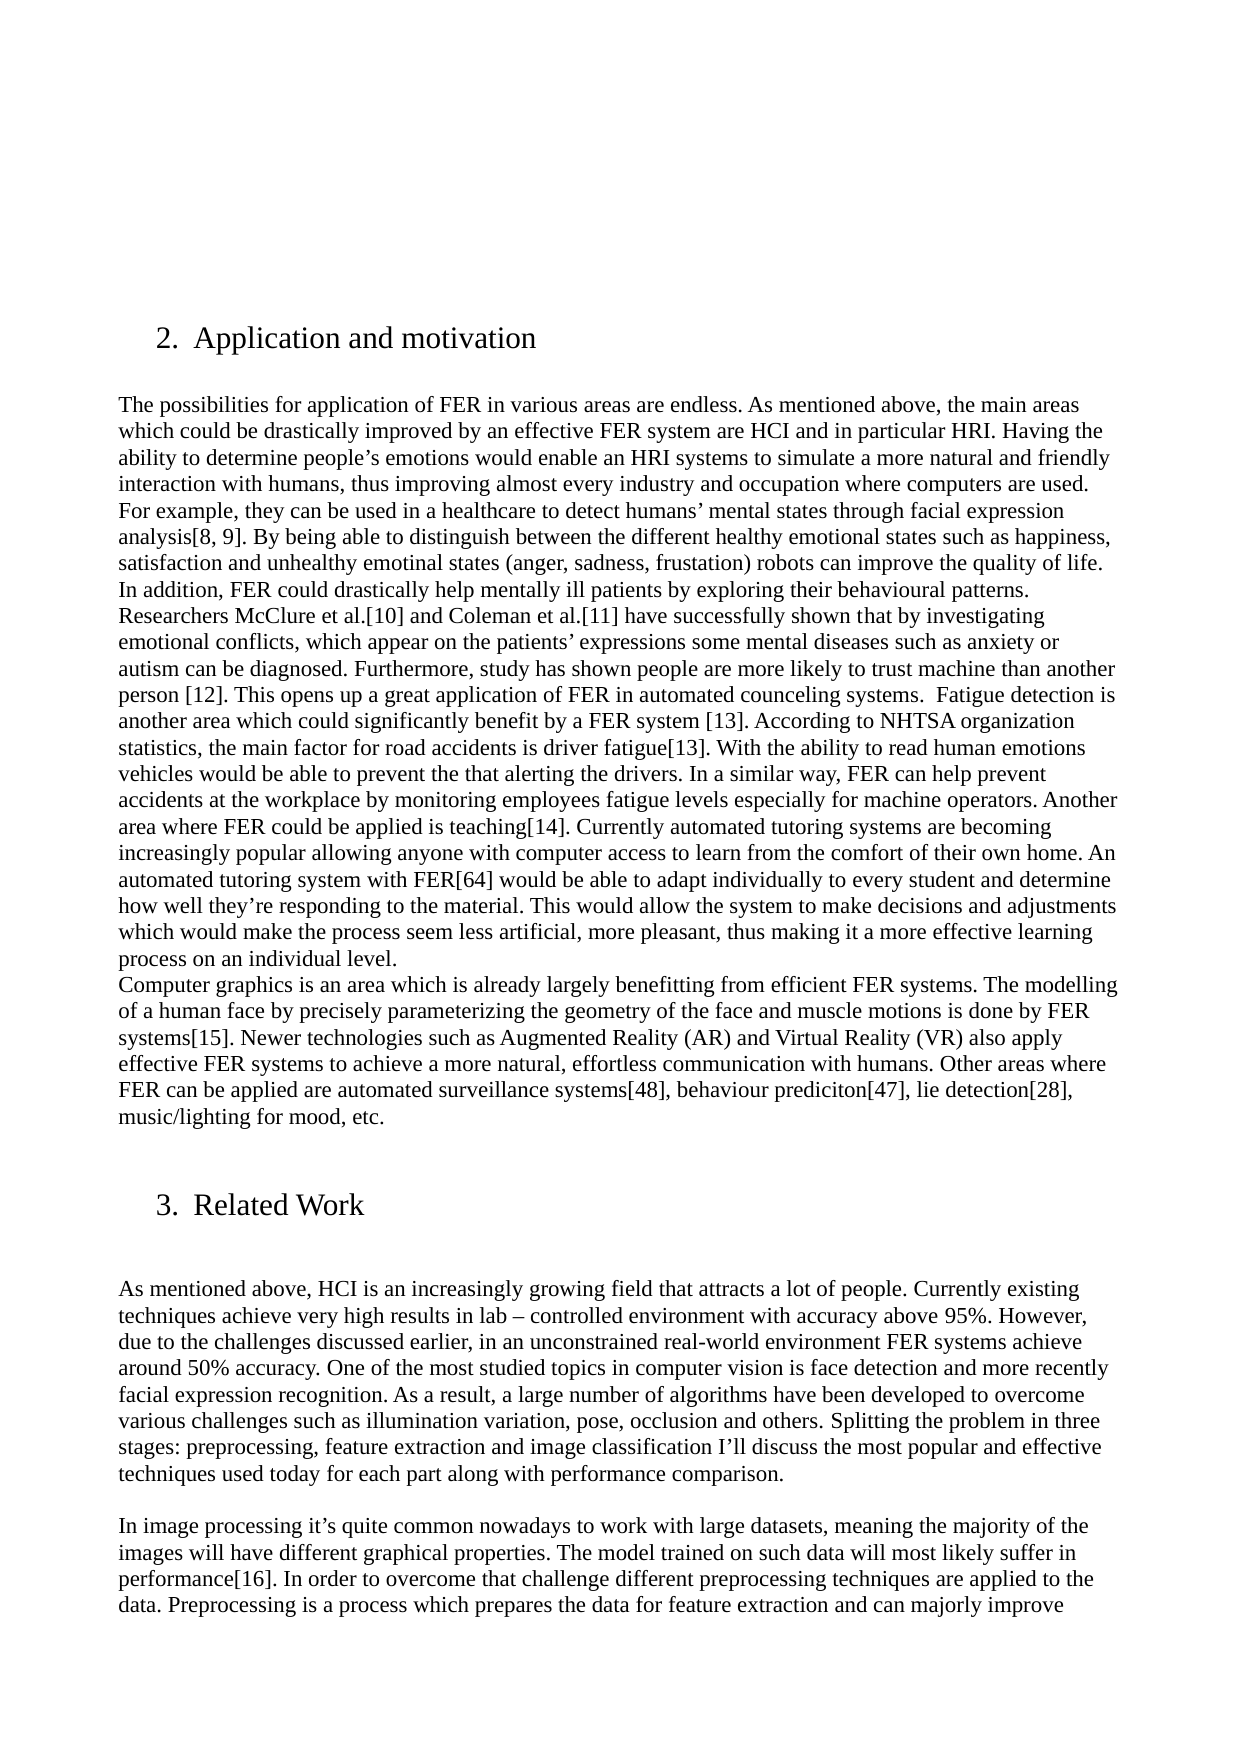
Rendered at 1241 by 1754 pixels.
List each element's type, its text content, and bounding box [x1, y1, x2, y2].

text In image processing it’s quite common nowadays to work with large datasets, meaning the majority of the images will have different graphical properties. The model trained on such data will most likely suffer in performance[16]. In order to overcome that challenge different preprocessing techniques are applied to the data. Preprocessing is a process which prepares the data for feature extraction and can majorly improve [118, 1512, 1122, 1618]
list Related Work [156, 1187, 1122, 1223]
list Application and motivation [156, 319, 1122, 355]
text As mentioned above, HCI is an increasingly growing field that attracts a lot of people. Currently existing techniques achieve very high results in lab – controlled environment with accuracy above 95%. However, due to the challenges discussed earlier, in an unconstrained real-world environment FER systems achieve around 50% accuracy. One of the most studied topics in computer vision is face detection and more recently facial expression recognition. As a result, a large number of algorithms have been developed to overcome various challenges such as illumination variation, pose, occlusion and others. Splitting the problem in three stages: preprocessing, feature extraction and image classification I’ll discuss the most popular and effective techniques used today for each part along with performance comparison. [118, 1275, 1122, 1486]
text Computer graphics is an area which is already largely benefitting from efficient FER systems. The modelling of a human face by precisely parameterizing the geometry of the face and muscle motions is done by FER systems[15]. Newer technologies such as Augmented Reality (AR) and Virtual Reality (VR) also apply effective FER systems to achieve a more natural, effortless communication with humans. Other areas where FER can be applied are automated surveillance systems[48], behaviour prediciton[47], lie detection[28], music/lighting for mood, etc. [118, 971, 1122, 1129]
text The possibilities for application of FER in various areas are endless. As mentioned above, the main areas which could be drastically improved by an effective FER system are HCI and in particular HRI. Having the ability to determine people’s emotions would enable an HRI systems to simulate a more natural and friendly interaction with humans, thus improving almost every industry and occupation where computers are used. For example, they can be used in a healthcare to detect humans’ mental states through facial expression analysis[8, 9]. By being able to distinguish between the different healthy emotional states such as happiness, satisfaction and unhealthy emotinal states (anger, sadness, frustation) robots can improve the quality of life. In addition, FER could drastically help mentally ill patients by exploring their behavioural patterns. Researchers McClure et al.[10] and Coleman et al.[11] have successfully shown that by investigating emotional conflicts, which appear on the patients’ expressions some mental diseases such as anxiety or autism can be diagnosed. Furthermore, study has shown people are more likely to trust machine than another person [12]. This opens up a great application of FER in automated counceling systems. Fatigue detection is another area which could significantly benefit by a FER system [13]. According to NHTSA organization statistics, the main factor for road accidents is driver fatigue[13]. With the ability to read human emotions vehicles would be able to prevent the that alerting the drivers. In a similar way, FER can help prevent accidents at the workplace by monitoring employees fatigue levels especially for machine operators. Another area where FER could be applied is teaching[14]. Currently automated tutoring systems are becoming increasingly popular allowing anyone with computer access to learn from the comfort of their own home. An automated tutoring system with FER[64] would be able to adapt individually to every student and determine how well they’re responding to the material. This would allow the system to make decisions and adjustments which would make the process seem less artificial, more pleasant, thus making it a more effective learning process on an individual level. [118, 391, 1122, 971]
